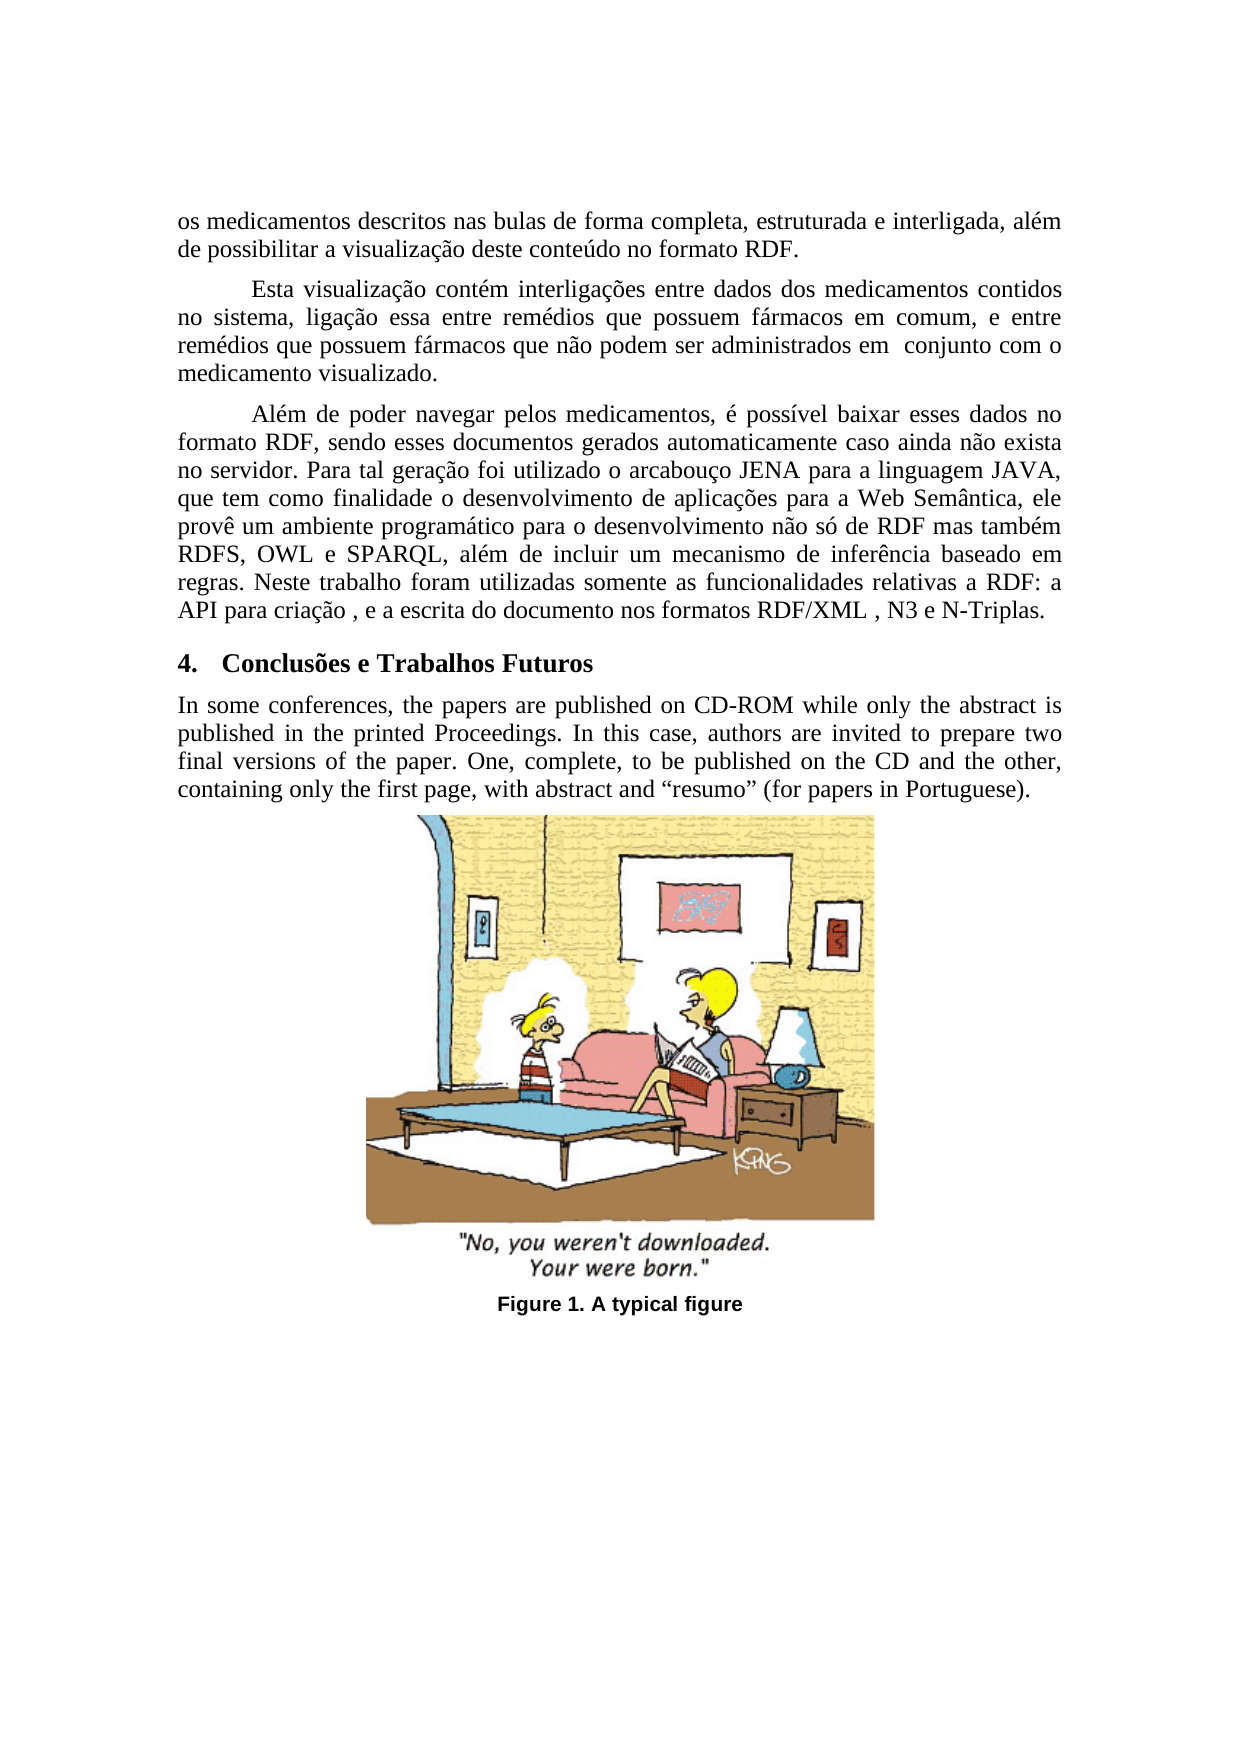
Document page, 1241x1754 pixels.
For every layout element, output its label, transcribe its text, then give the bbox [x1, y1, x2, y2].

text In some conferences, the papers are published on CD-ROM while only the abstract is published in the printed Proceedings. In this case, authors are invited to prepare two final versions of the paper. One, complete, to be published on the CD and the other, containing only the first page, with abstract and “resumo” (for papers in Portuguese). [177, 691, 1063, 803]
text os medicamentos descritos nas bulas de forma completa, estruturada e interligada, além de possibilitar a visualização deste conteúdo no formato RDF. [177, 207, 1063, 263]
picture [366, 815, 875, 1281]
text Figure 1. A typical figure [224, 1293, 1016, 1316]
title Conclusões e Trabalhos Futuros [177, 648, 1063, 678]
text Além de poder navegar pelos medicamentos, é possível baixar esses dados no formato RDF, sendo esses documentos gerados automaticamente caso ainda não exista no servidor. Para tal geração foi utilizado o arcabouço JENA para a linguagem JAVA, que tem como finalidade o desenvolvimento de aplicações para a Web Semântica, ele provê um ambiente programático para o desenvolvimento não só de RDF mas também RDFS, OWL e SPARQL, além de incluir um mecanismo de inferência baseado em regras. Neste trabalho foram utilizadas somente as funcionalidades relativas a RDF: a API para criação , e a escrita do documento nos formatos RDF/XML , N3 e N-Triplas. [177, 399, 1063, 624]
text Esta visualização contém interligações entre dados dos medicamentos contidos no sistema, ligação essa entre remédios que possuem fármacos em comum, e entre remédios que possuem fármacos que não podem ser administrados em conjunto com o medicamento visualizado. [177, 275, 1063, 387]
